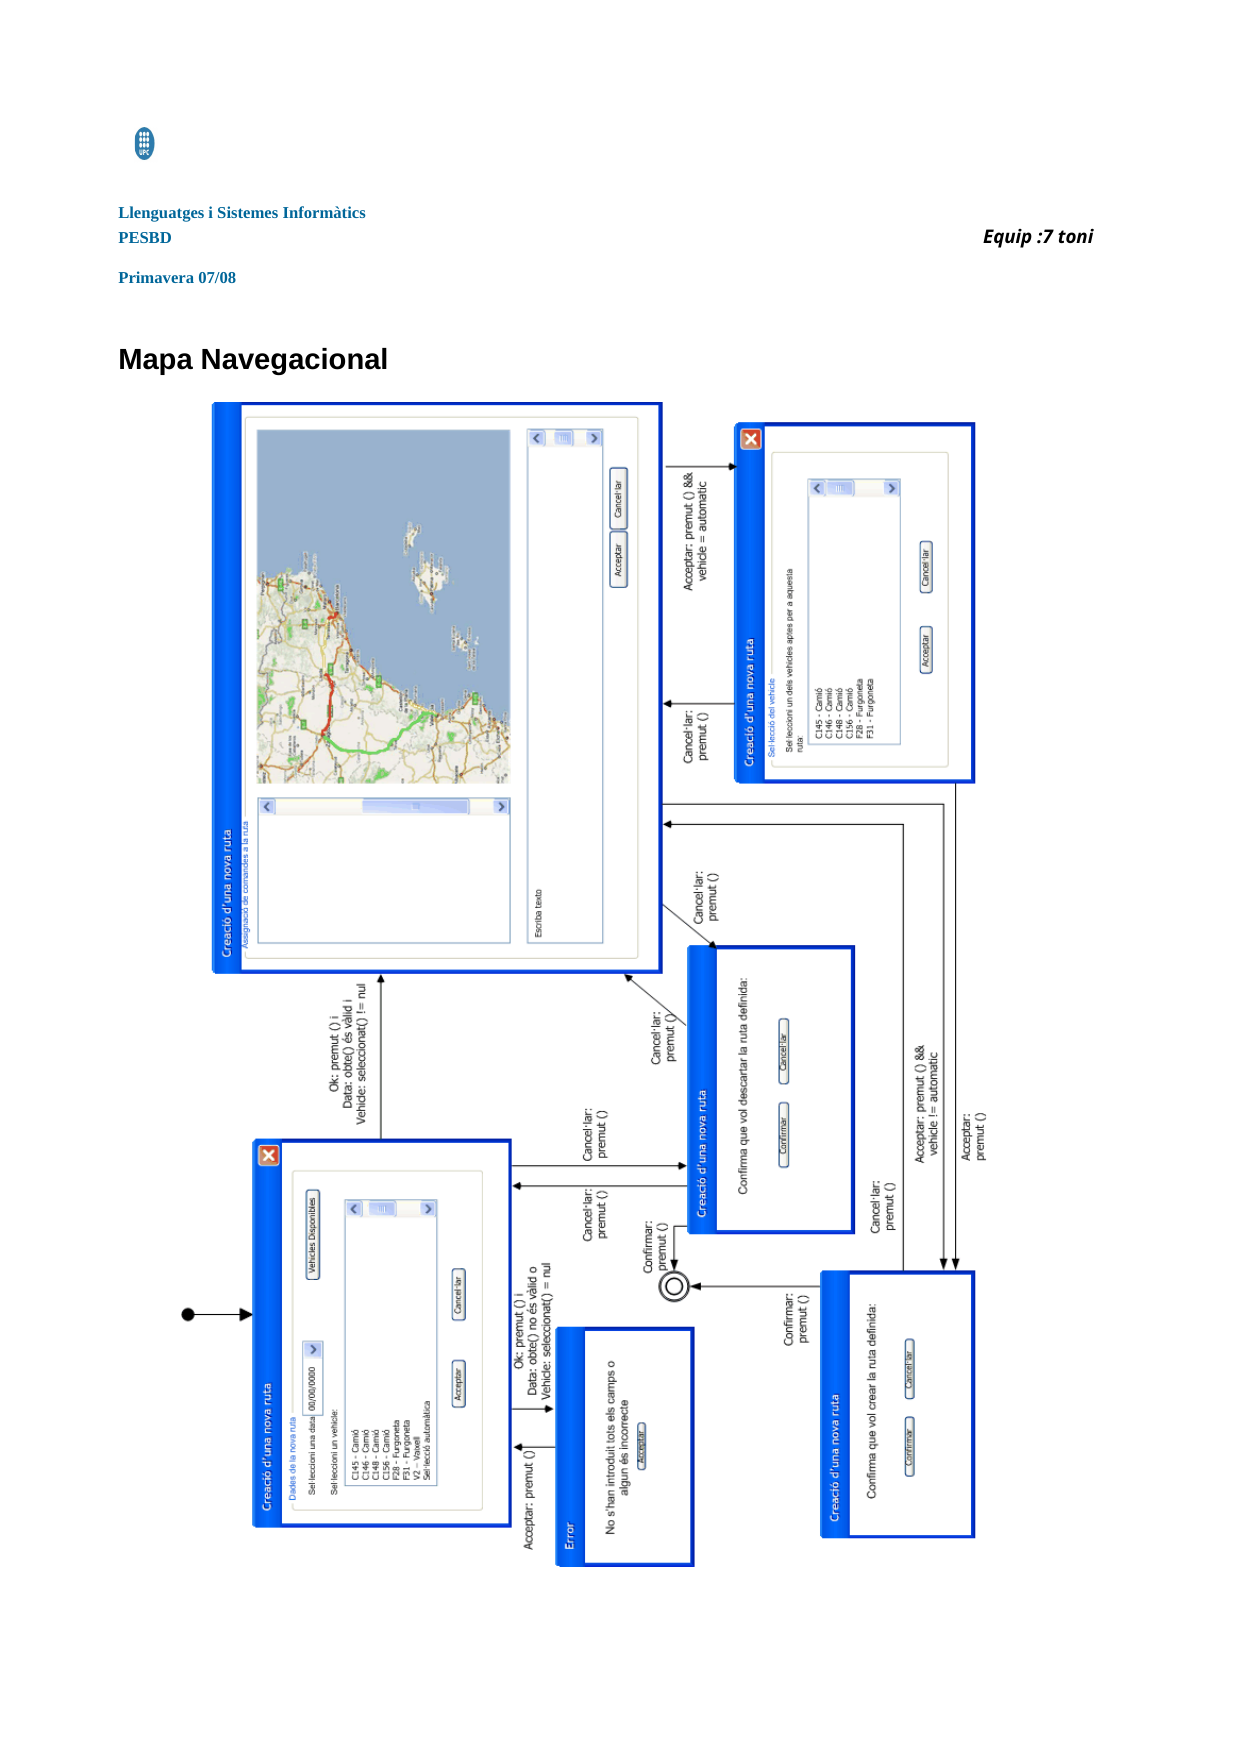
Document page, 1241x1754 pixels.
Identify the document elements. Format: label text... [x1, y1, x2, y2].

picture [181, 402, 987, 1567]
subtitle Mapa Navegacional [118, 342, 1122, 375]
